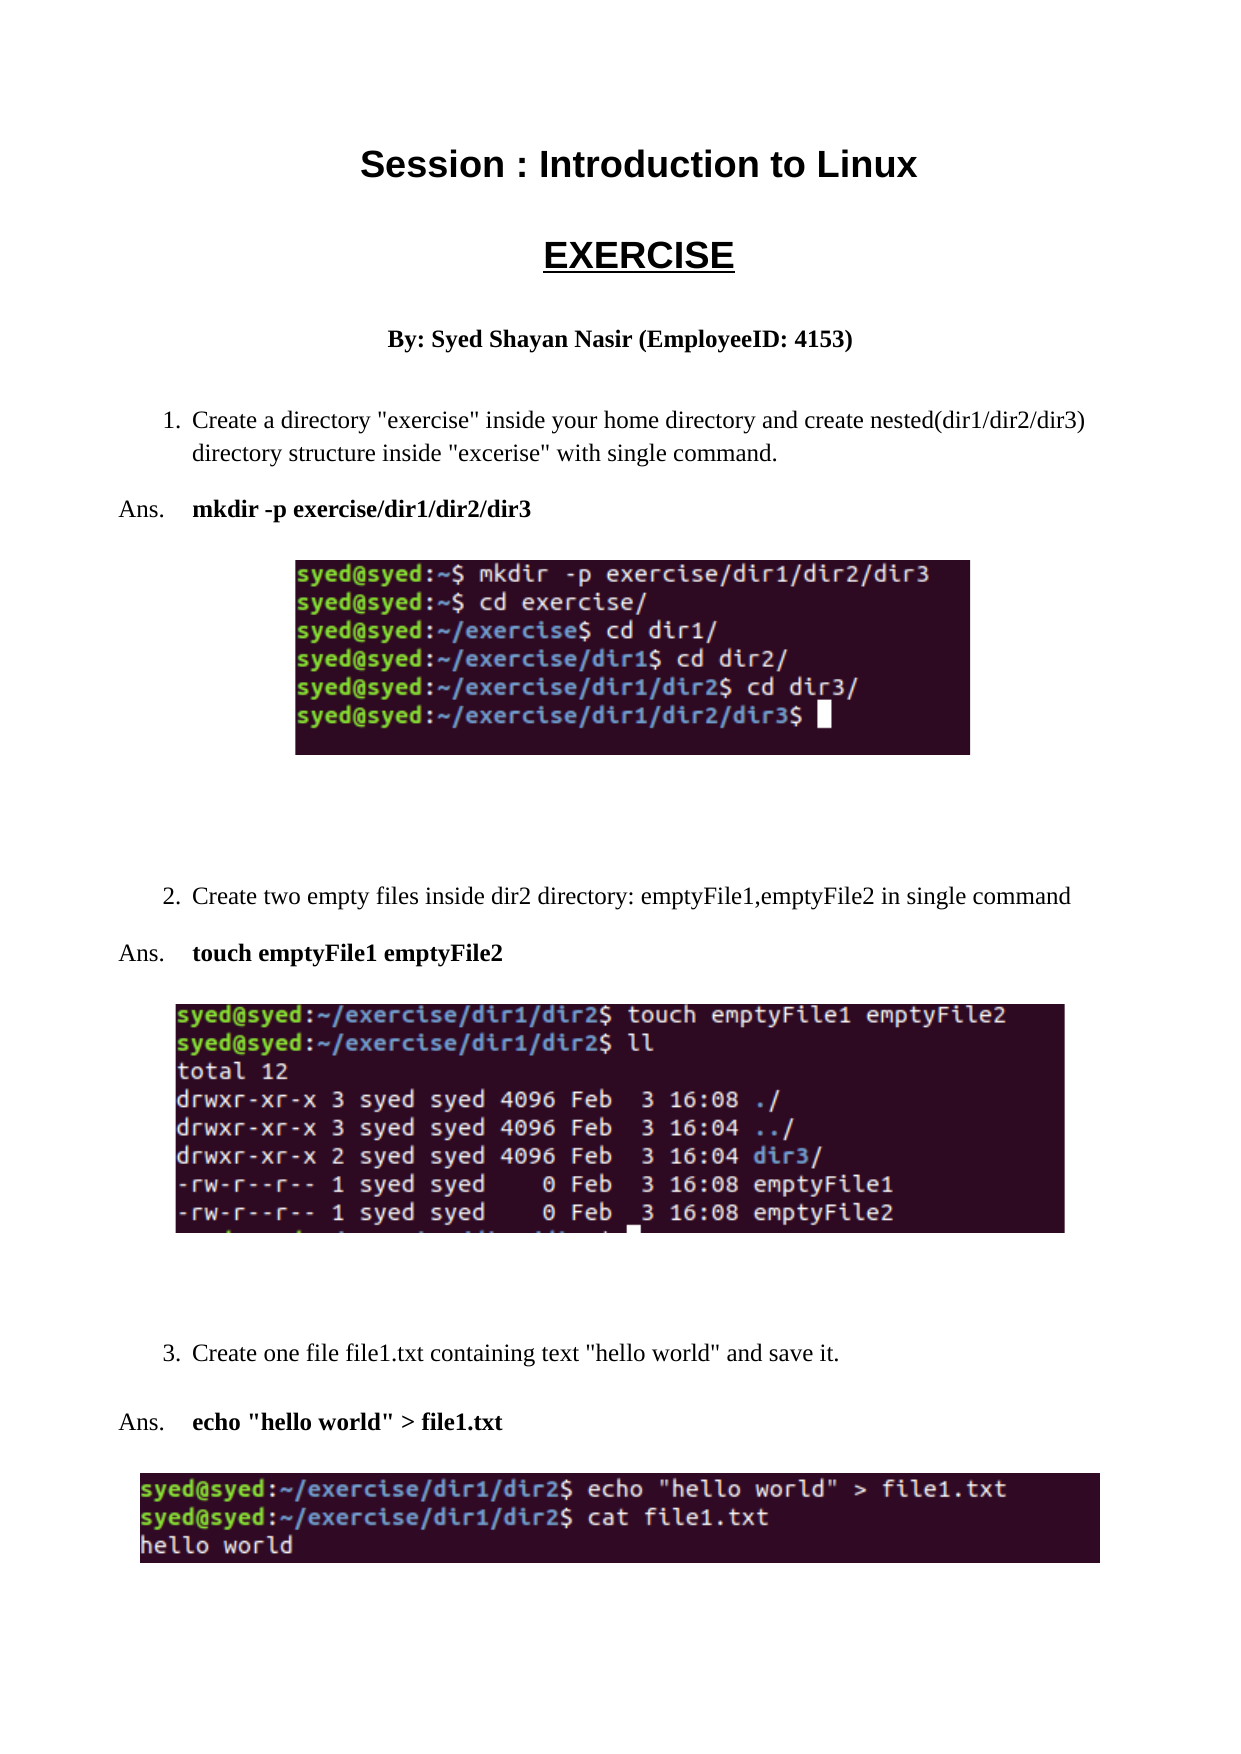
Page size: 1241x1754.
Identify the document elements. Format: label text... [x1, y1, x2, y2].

picture [175, 1004, 1065, 1233]
text By: Syed Shayan Nasir (EmployeeID: 4153) [118, 324, 1122, 353]
subtitle EXERCISE [156, 233, 1122, 277]
list Create one file file1.txt containing text "hello world" and save it. [162, 1338, 1122, 1367]
list Create a directory "exercise" inside your home directory and create nested(dir1/dir2/dir3) directory structure inside "excerise" with single command. [162, 405, 1122, 466]
text Ans. touch emptyFile1 emptyFile2 [118, 938, 1122, 967]
text Ans. mkdir -p exercise/dir1/dir2/dir3 [118, 494, 1122, 523]
subtitle Session : Introduction to Linux [156, 142, 1122, 186]
picture [140, 1473, 1100, 1563]
picture [295, 560, 971, 755]
text Ans. echo "hello world" > file1.txt [118, 1407, 1122, 1436]
list Create two empty files inside dir2 directory: emptyFile1,emptyFile2 in single command [162, 881, 1122, 910]
